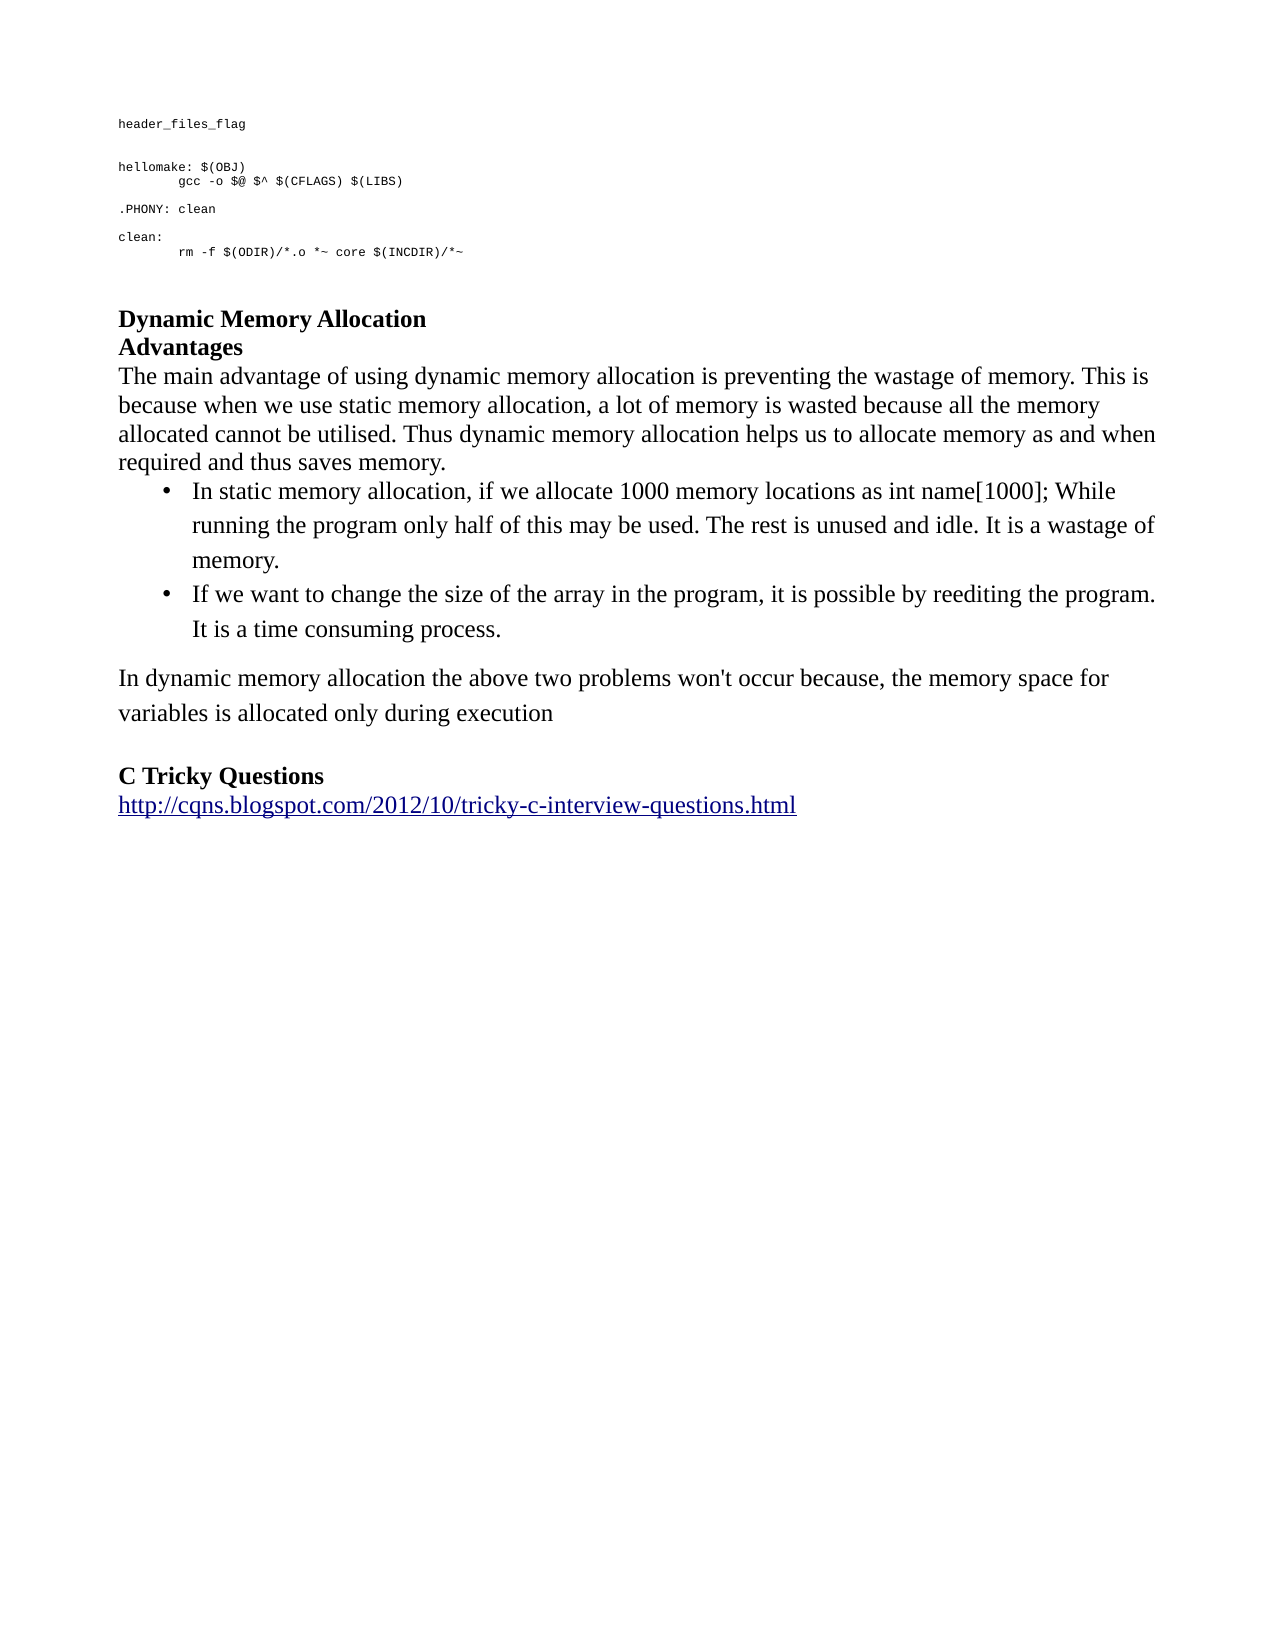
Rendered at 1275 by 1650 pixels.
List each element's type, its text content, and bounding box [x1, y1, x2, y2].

text gcc -o $@ $^ $(CFLAGS) $(LIBS) [118, 175, 1157, 189]
text header_files_flag [118, 118, 1157, 132]
text http://cqns.blogspot.com/2012/10/tricky-c-interview-questions.html [118, 790, 1157, 818]
text clean: [118, 231, 1157, 246]
text rm -f $(ODIR)/*.o *~ core $(INCDIR)/*~ [118, 246, 1157, 260]
list If we want to change the size of the array in the program, it is possible by reediting the program. It is a time consuming process. [162, 579, 1157, 643]
text hellomake: $(OBJ) [118, 161, 1157, 175]
text C Tricky Questions [118, 761, 1157, 790]
text In dynamic memory allocation the above two problems won't occur because, the memory space for variables is allocated only during execution [118, 663, 1157, 726]
text .PHONY: clean [118, 203, 1157, 217]
text Advantages The main advantage of using dynamic memory allocation is preventing the wastage of memory. This is because when we use static memory allocation, a lot of memory is wasted because all the memory allocated cannot be utilised. Thus dynamic memory allocation helps us to allocate memory as and when required and thus saves memory. [118, 332, 1157, 476]
list In static memory allocation, if we allocate 1000 memory locations as int name[1000]; While running the program only half of this may be used. The rest is unused and idle. It is a wastage of memory. [162, 476, 1157, 574]
text Dynamic Memory Allocation [118, 304, 1157, 332]
